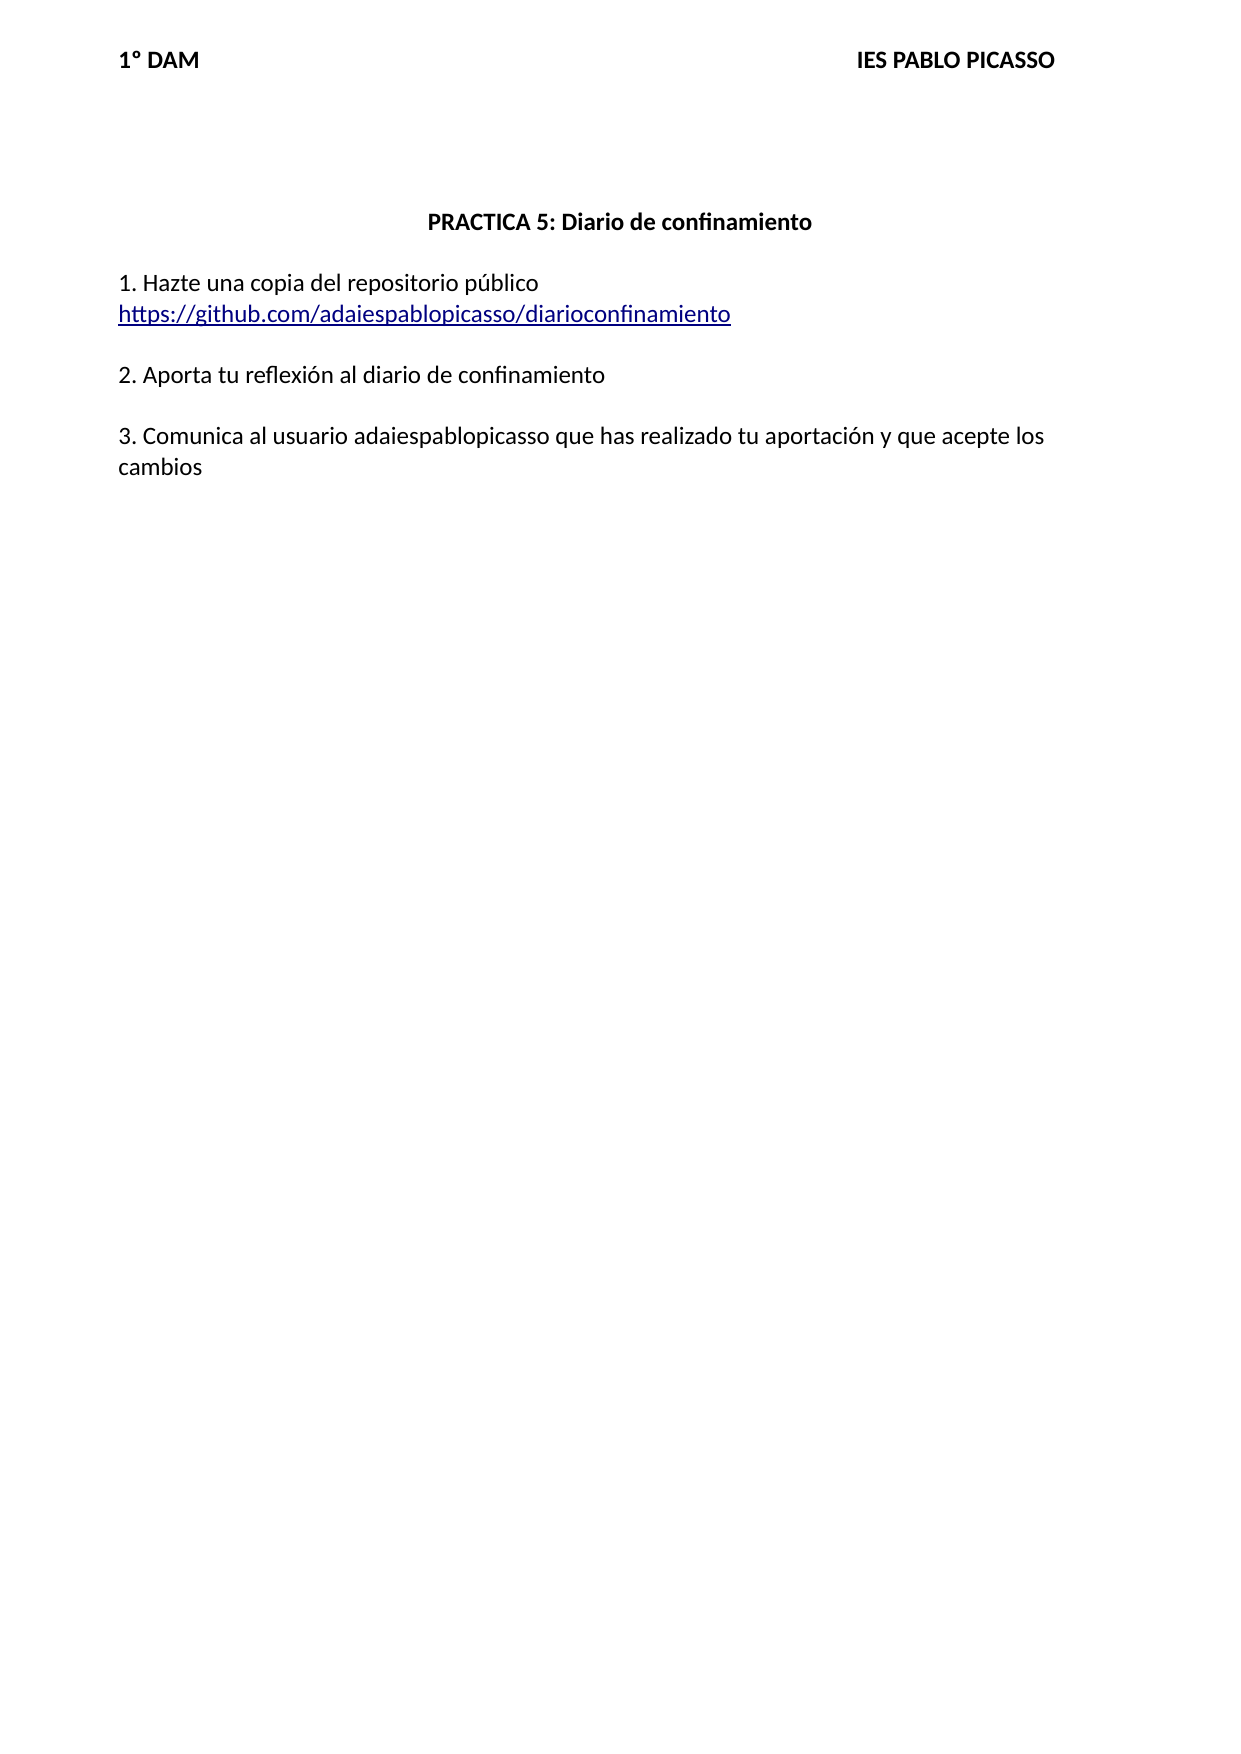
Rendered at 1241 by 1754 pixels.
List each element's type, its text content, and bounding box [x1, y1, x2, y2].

text 1. Hazte una copia del repositorio público https://github.com/adaiespablopicasso/diarioconfinamiento [118, 268, 1122, 329]
text 2. Aporta tu reflexión al diario de confinamiento [118, 359, 1122, 390]
text 3. Comunica al usuario adaiespablopicasso que has realizado tu aportación y que acepte los cambios [118, 420, 1122, 481]
text PRACTICA 5: Diario de confinamiento [118, 207, 1122, 237]
